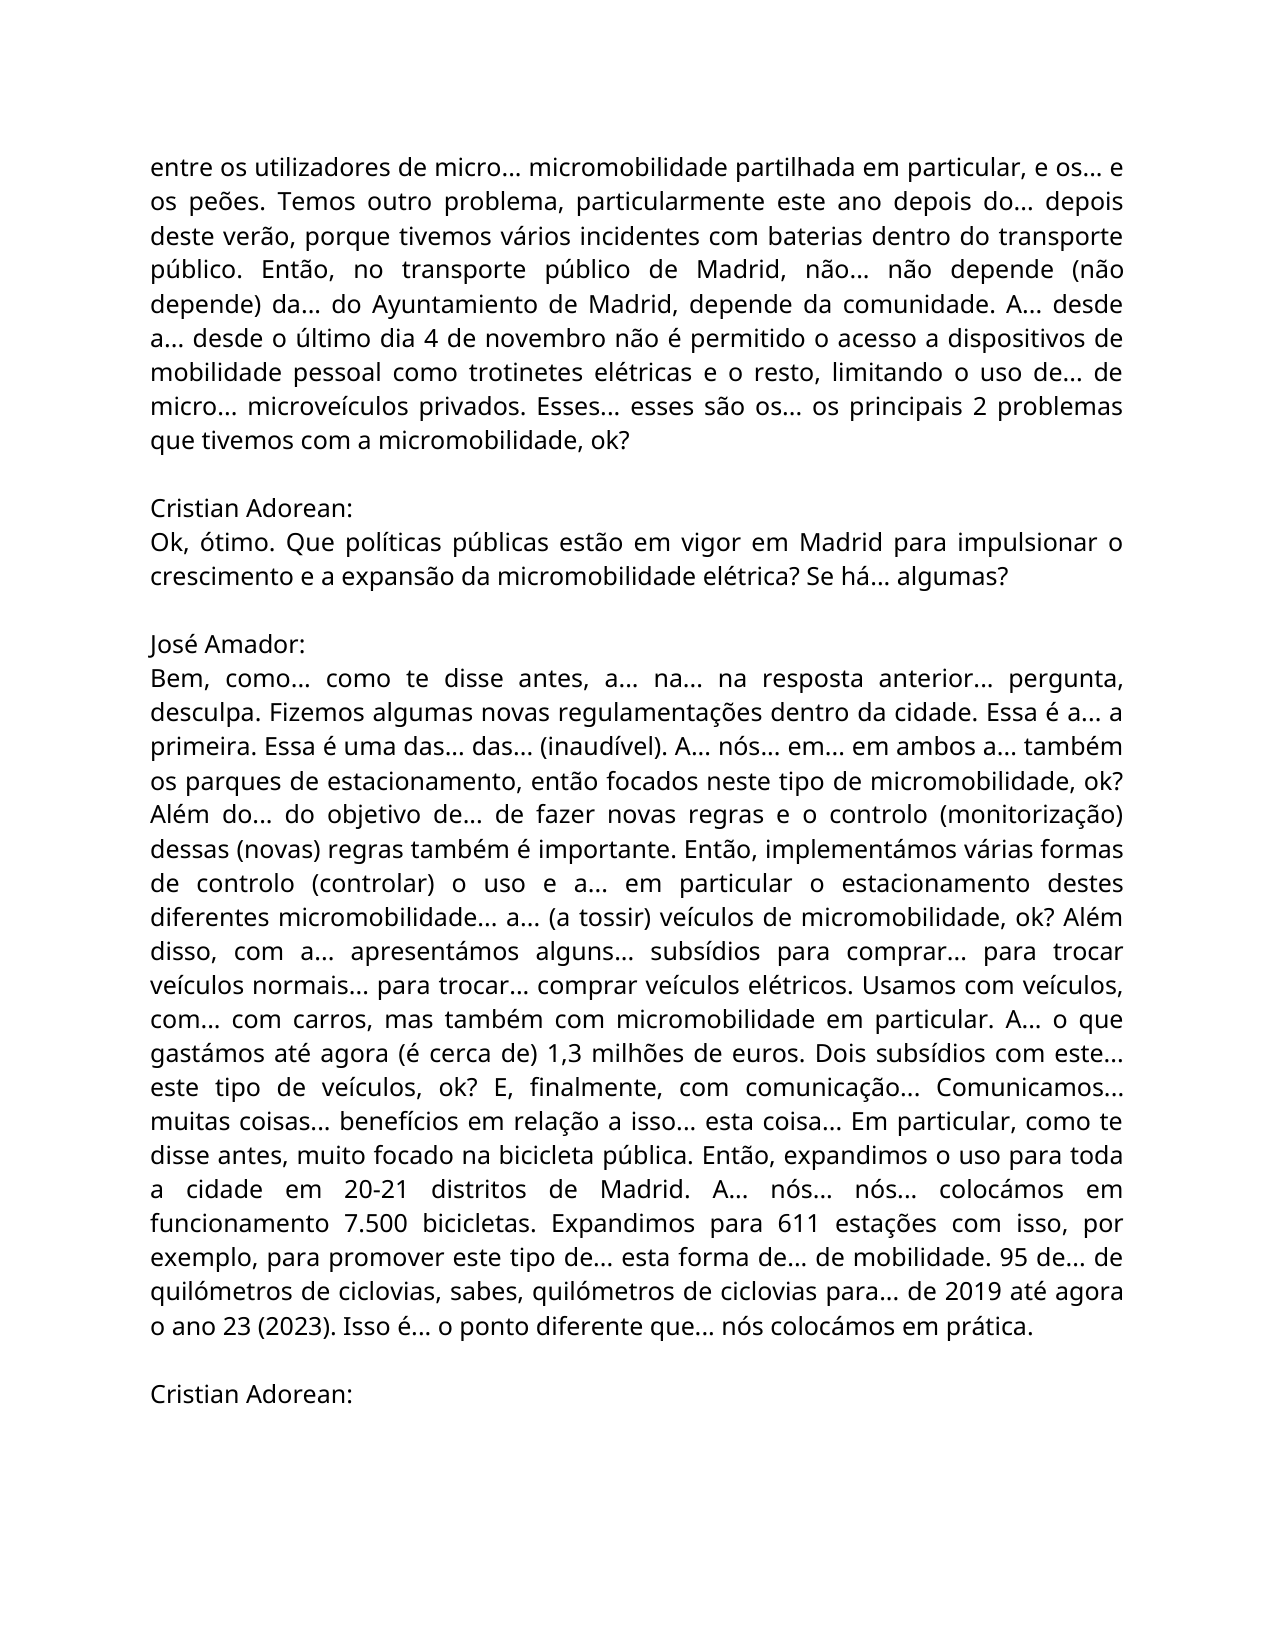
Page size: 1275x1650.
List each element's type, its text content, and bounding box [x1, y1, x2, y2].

text Ok, ótimo. Que políticas públicas estão em vigor em Madrid para impulsionar o crescimento e a expansão da micromobilidade elétrica? Se há... algumas? [150, 525, 1125, 593]
text Cristian Adorean: [150, 1376, 1125, 1410]
text entre os utilizadores de micro... micromobilidade partilhada em particular, e os... e os peões. Temos outro problema, particularmente este ano depois do... depois deste verão, porque tivemos vários incidentes com baterias dentro do transporte público. Então, no transporte público de Madrid, não... não depende (não depende) da... do Ayuntamiento de Madrid, depende da comunidade. A... desde a... desde o último dia 4 de novembro não é permitido o acesso a dispositivos de mobilidade pessoal como trotinetes elétricas e o resto, limitando o uso de... de micro... microveículos privados. Esses... esses são os... os principais 2 problemas que tivemos com a micromobilidade, ok? [150, 150, 1125, 457]
text Bem, como... como te disse antes, a... na... na resposta anterior... pergunta, desculpa. Fizemos algumas novas regulamentações dentro da cidade. Essa é a... a primeira. Essa é uma das... das... (inaudível). A... nós... em... em ambos a... também os parques de estacionamento, então focados neste tipo de micromobilidade, ok? Além do... do objetivo de... de fazer novas regras e o controlo (monitorização) dessas (novas) regras também é importante. Então, implementámos várias formas de controlo (controlar) o uso e a... em particular o estacionamento destes diferentes micromobilidade... a... (a tossir) veículos de micromobilidade, ok? Além disso, com a... apresentámos alguns... subsídios para comprar... para trocar veículos normais... para trocar... comprar veículos elétricos. Usamos com veículos, com... com carros, mas também com micromobilidade em particular. A... o que gastámos até agora (é cerca de) 1,3 milhões de euros. Dois subsídios com este... este tipo de veículos, ok? E, finalmente, com comunicação... Comunicamos... muitas coisas... benefícios em relação a isso... esta coisa... Em particular, como te disse antes, muito focado na bicicleta pública. Então, expandimos o uso para toda a cidade em 20-21 distritos de Madrid. A... nós... nós... colocámos em funcionamento 7.500 bicicletas. Expandimos para 611 estações com isso, por exemplo, para promover este tipo de... esta forma de... de mobilidade. 95 de... de quilómetros de ciclovias, sabes, quilómetros de ciclovias para... de 2019 até agora o ano 23 (2023). Isso é... o ponto diferente que... nós colocámos em prática. [150, 661, 1125, 1342]
text Cristian Adorean: [150, 491, 1125, 525]
text José Amador: [150, 627, 1125, 661]
